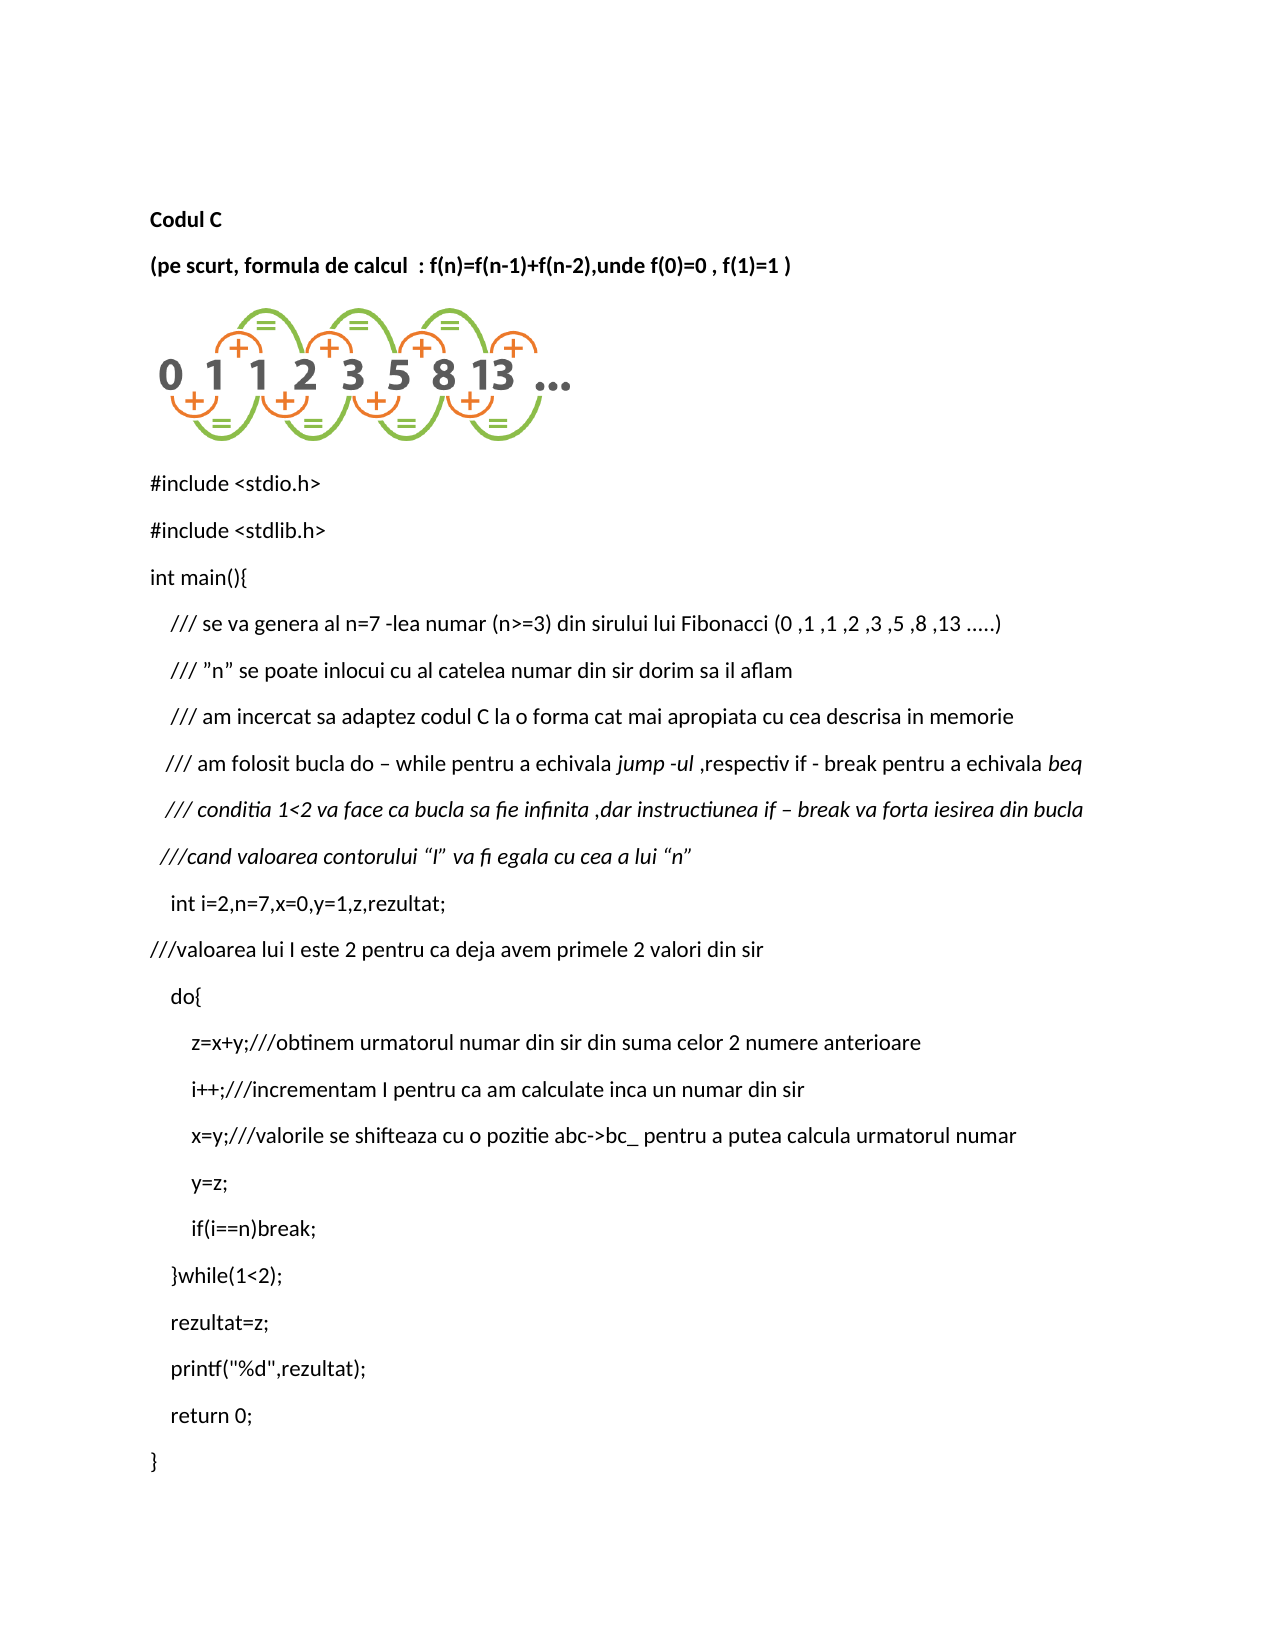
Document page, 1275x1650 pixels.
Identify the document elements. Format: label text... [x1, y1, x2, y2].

text i++;///incrementam I pentru ca am calculate inca un numar din sir [150, 1075, 1125, 1103]
text int i=2,n=7,x=0,y=1,z,rezultat; [150, 889, 1125, 917]
text z=x+y;///obtinem urmatorul numar din sir din suma celor 2 numere anterioare [150, 1028, 1125, 1056]
text #include <stdio.h> [150, 469, 1125, 498]
text }while(1<2); [150, 1261, 1125, 1289]
text if(i==n)break; [150, 1214, 1125, 1243]
text /// ”n” se poate inlocui cu al catelea numar din sir dorim sa il aflam [150, 656, 1125, 684]
text /// am incercat sa adaptez codul C la o forma cat mai apropiata cu cea descrisa in memorie [150, 702, 1125, 730]
text do{ [150, 982, 1125, 1010]
text /// se va genera al n=7 -lea numar (n>=3) din sirului lui Fibonacci (0 ,1 ,1 ,2 ,3 ,5 ,8 ,13 .....) [150, 609, 1125, 637]
text int main(){ [150, 563, 1125, 591]
text ///valoarea lui I este 2 pentru ca deja avem primele 2 valori din sir [150, 935, 1125, 963]
text y=z; [150, 1168, 1125, 1196]
text printf("%d",rezultat); [150, 1354, 1125, 1382]
text x=y;///valorile se shifteaza cu o pozitie abc->bc_ pentru a putea calcula urmatorul numar [150, 1121, 1125, 1149]
text #include <stdlib.h> [150, 516, 1125, 544]
text return 0; [150, 1401, 1125, 1429]
text /// conditia 1<2 va face ca bucla sa fie infinita ,dar instructiunea if – break va forta iesirea din bucla [150, 796, 1125, 823]
text rezultat=z; [150, 1308, 1125, 1336]
text /// am folosit bucla do – while pentru a echivala jump -ul ,respectiv if - break pentru a echivala beq [150, 749, 1125, 777]
text Codul C [150, 205, 1125, 233]
text } [150, 1447, 1125, 1475]
text ///cand valoarea contorului “I” va fi egala cu cea a lui “n” [150, 842, 1125, 870]
text (pe scurt, formula de calcul : f(n)=f(n-1)+f(n-2),unde f(0)=0 , f(1)=1 ) [150, 251, 1125, 279]
